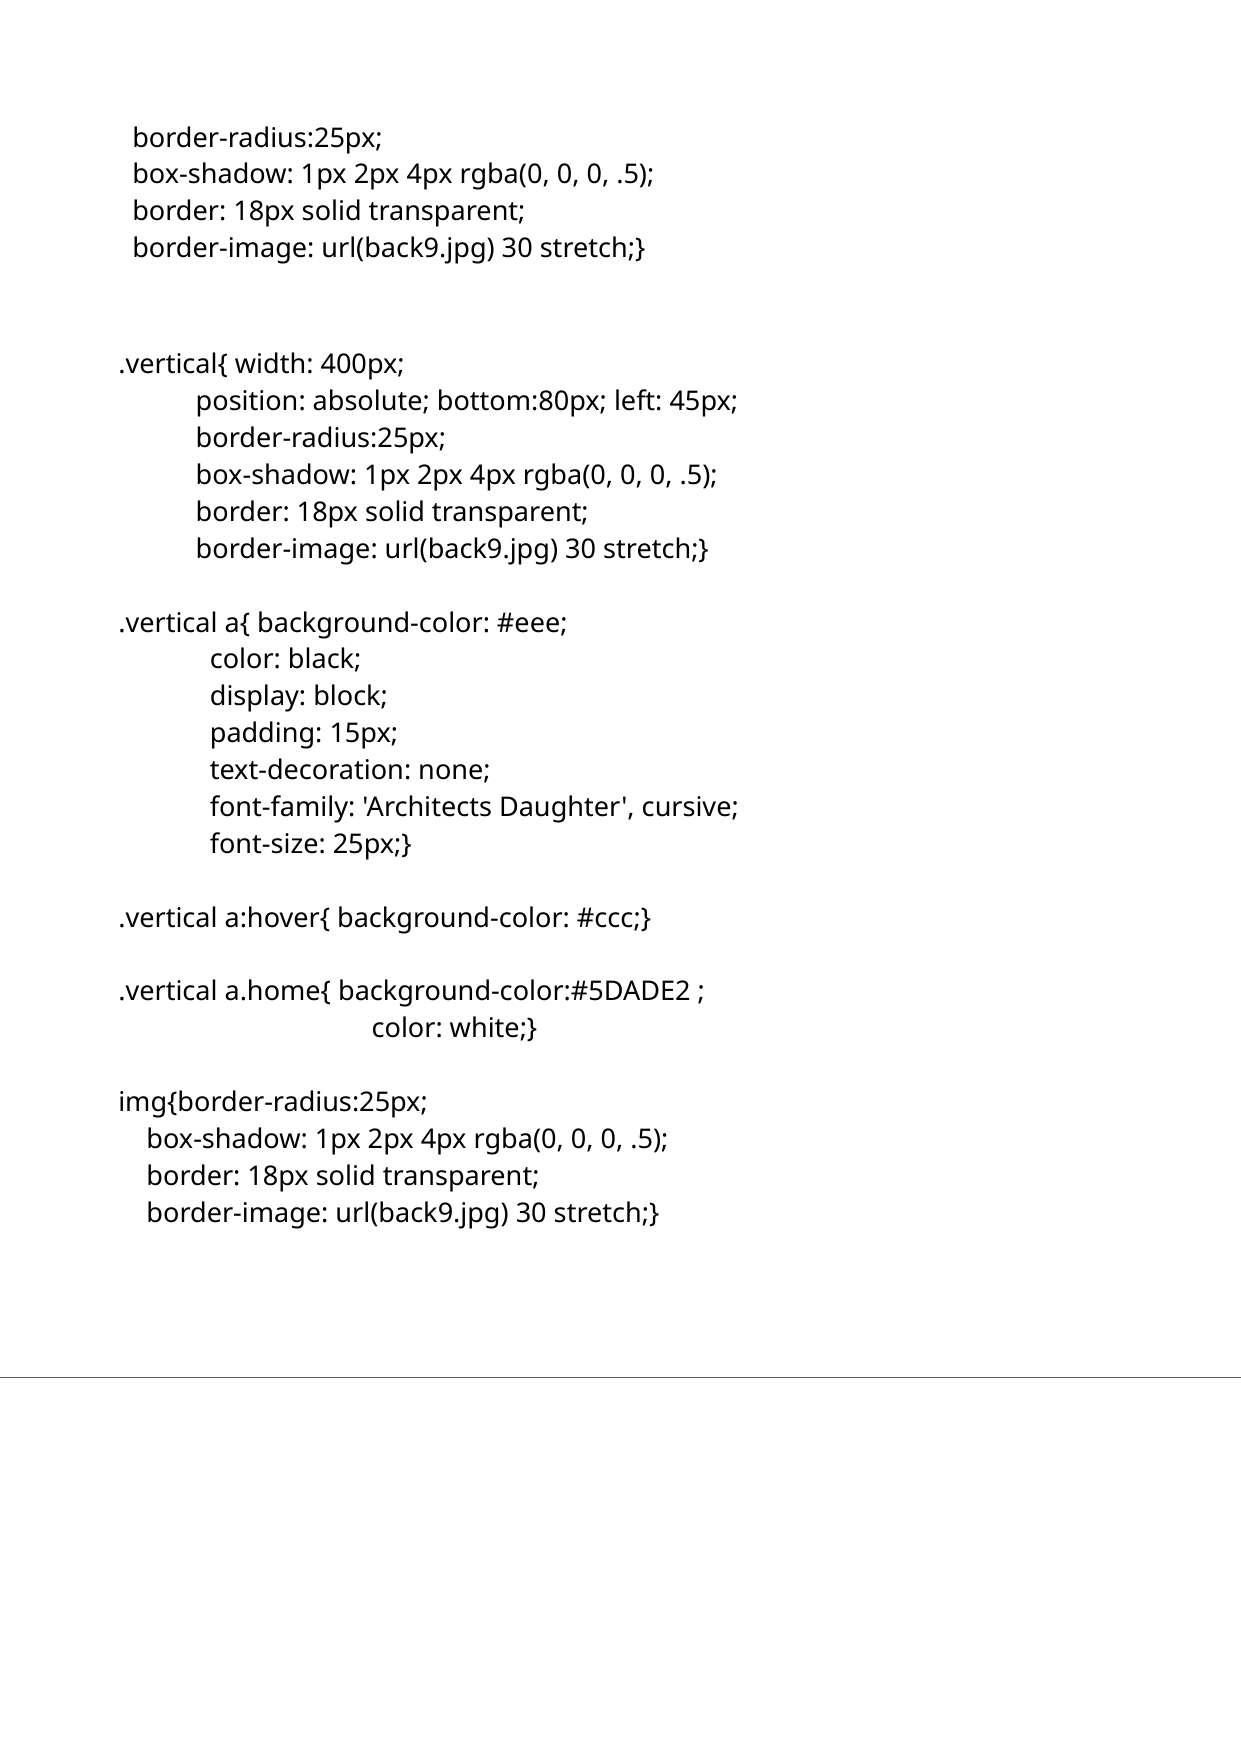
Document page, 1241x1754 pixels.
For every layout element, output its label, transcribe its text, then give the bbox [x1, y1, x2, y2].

text .vertical{ width: 400px; [118, 345, 1122, 382]
text border: 18px solid transparent; [118, 192, 1122, 229]
text box-shadow: 1px 2px 4px rgba(0, 0, 0, .5); [118, 155, 1122, 192]
text img{border-radius:25px; [118, 1082, 1122, 1119]
text color: black; [118, 640, 1122, 677]
text padding: 15px; [118, 714, 1122, 751]
text text-decoration: none; [118, 751, 1122, 787]
text color: white;} [118, 1009, 1122, 1046]
text font-family: 'Architects Daughter', cursive; [118, 787, 1122, 824]
text box-shadow: 1px 2px 4px rgba(0, 0, 0, .5); [118, 456, 1122, 492]
text border: 18px solid transparent; [118, 1156, 1122, 1193]
text border-image: url(back9.jpg) 30 stretch;} [118, 1193, 1122, 1230]
text position: absolute; bottom:80px; left: 45px; [118, 382, 1122, 419]
text .vertical a:hover{ background-color: #ccc;} [118, 898, 1122, 935]
text box-shadow: 1px 2px 4px rgba(0, 0, 0, .5); [118, 1119, 1122, 1156]
text border: 18px solid transparent; [118, 492, 1122, 529]
text .vertical a{ background-color: #eee; [118, 603, 1122, 640]
text .vertical a.home{ background-color:#5DADE2 ; [118, 972, 1122, 1009]
text display: block; [118, 677, 1122, 714]
text border-image: url(back9.jpg) 30 stretch;} [118, 229, 1122, 266]
text border-radius:25px; [118, 419, 1122, 456]
text border-radius:25px; [118, 118, 1122, 155]
text font-size: 25px;} [118, 824, 1122, 861]
text border-image: url(back9.jpg) 30 stretch;} [118, 529, 1122, 566]
